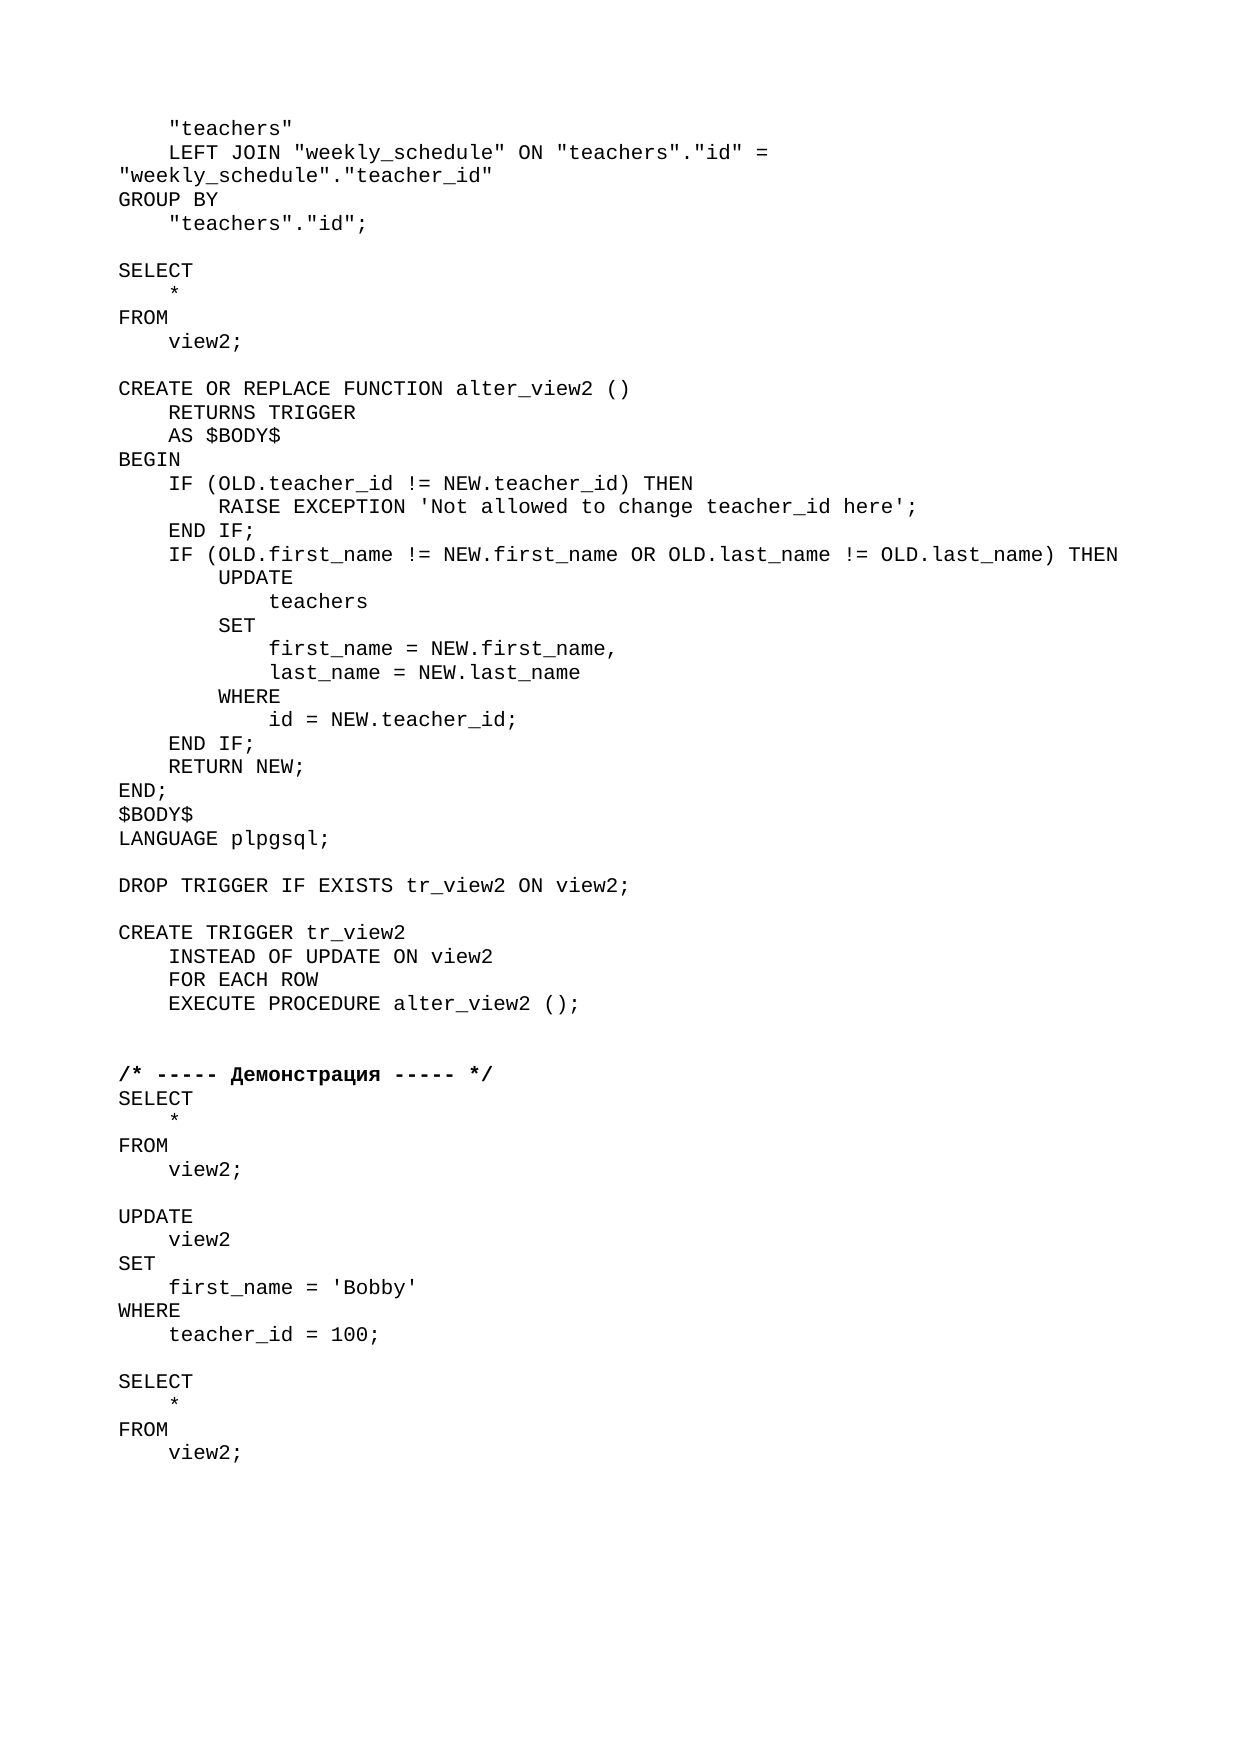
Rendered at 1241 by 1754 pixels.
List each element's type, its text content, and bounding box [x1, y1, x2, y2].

text * [118, 1111, 1122, 1135]
text SELECT [118, 260, 1122, 284]
text INSTEAD OF UPDATE ON view2 [118, 946, 1122, 969]
text BEGIN [118, 449, 1122, 473]
text SELECT [118, 1371, 1122, 1395]
text CREATE OR REPLACE FUNCTION alter_view2 () [118, 378, 1122, 402]
text view2; [118, 331, 1122, 354]
text id = NEW.teacher_id; [118, 709, 1122, 733]
text IF (OLD.teacher_id != NEW.teacher_id) THEN [118, 473, 1122, 496]
text * [118, 1395, 1122, 1419]
text UPDATE [118, 567, 1122, 591]
text teachers [118, 591, 1122, 615]
text LEFT JOIN "weekly_schedule" ON "teachers"."id" = "weekly_schedule"."teacher_id" [118, 142, 1122, 189]
text GROUP BY [118, 189, 1122, 213]
text EXECUTE PROCEDURE alter_view2 (); [118, 993, 1122, 1017]
text * [118, 284, 1122, 307]
text "teachers"."id"; [118, 213, 1122, 236]
text WHERE [118, 1300, 1122, 1324]
text IF (OLD.first_name != NEW.first_name OR OLD.last_name != OLD.last_name) THEN [118, 544, 1122, 567]
text RETURNS TRIGGER [118, 402, 1122, 426]
text UPDATE [118, 1206, 1122, 1229]
text END; [118, 780, 1122, 804]
text $BODY$ [118, 804, 1122, 827]
text first_name = 'Bobby' [118, 1277, 1122, 1300]
text last_name = NEW.last_name [118, 662, 1122, 686]
text /* ----- Демонстрация ----- */ [118, 1064, 1122, 1088]
text SET [118, 615, 1122, 638]
text FROM [118, 1419, 1122, 1442]
text DROP TRIGGER IF EXISTS tr_view2 ON view2; [118, 875, 1122, 898]
text CREATE TRIGGER tr_view2 [118, 922, 1122, 946]
text first_name = NEW.first_name, [118, 638, 1122, 662]
text view2 [118, 1229, 1122, 1253]
text WHERE [118, 686, 1122, 709]
text "teachers" [118, 118, 1122, 142]
text FROM [118, 307, 1122, 331]
text view2; [118, 1442, 1122, 1466]
text RETURN NEW; [118, 757, 1122, 780]
text SET [118, 1253, 1122, 1277]
text SELECT [118, 1088, 1122, 1111]
text view2; [118, 1158, 1122, 1182]
text AS $BODY$ [118, 426, 1122, 449]
text END IF; [118, 733, 1122, 757]
text END IF; [118, 520, 1122, 544]
text RAISE EXCEPTION 'Not allowed to change teacher_id here'; [118, 496, 1122, 520]
text FOR EACH ROW [118, 969, 1122, 993]
text LANGUAGE plpgsql; [118, 827, 1122, 851]
text FROM [118, 1135, 1122, 1158]
text teacher_id = 100; [118, 1324, 1122, 1348]
